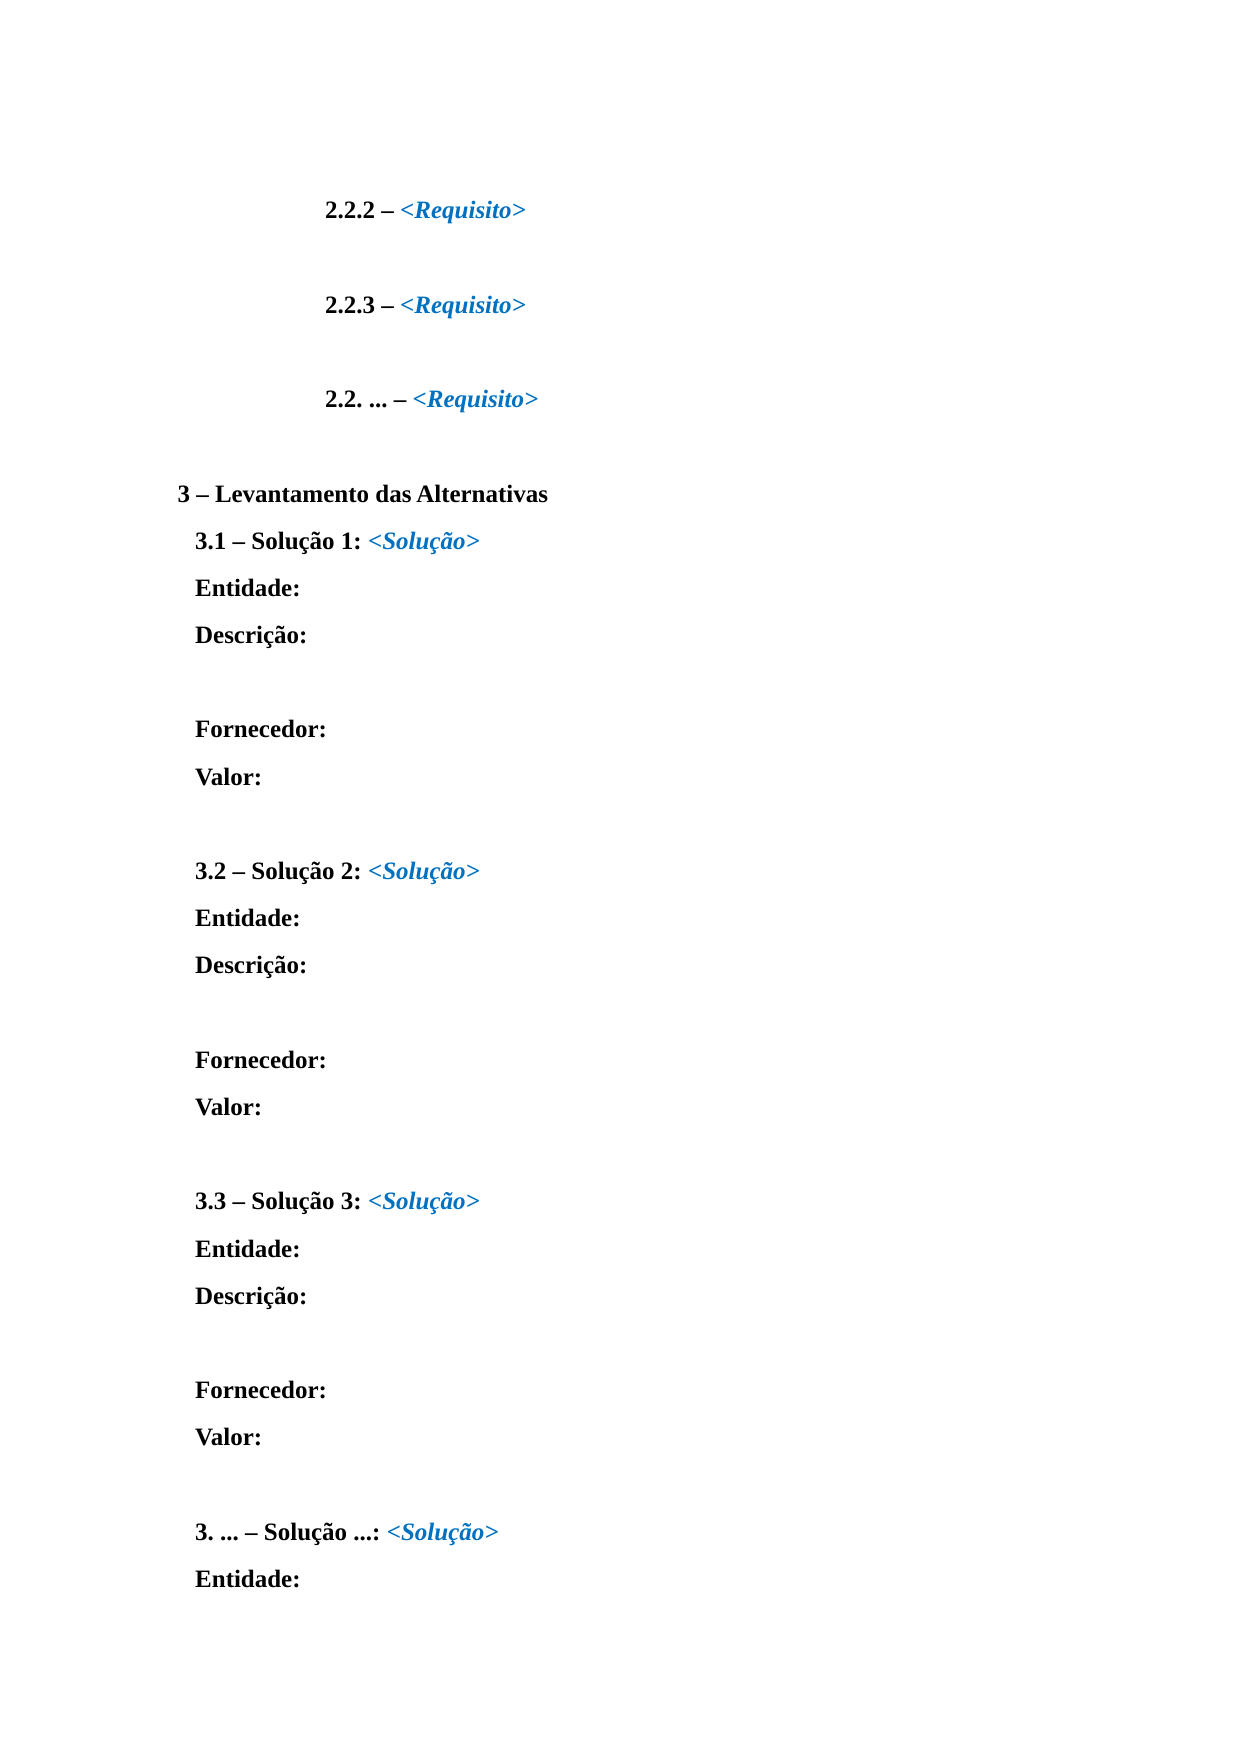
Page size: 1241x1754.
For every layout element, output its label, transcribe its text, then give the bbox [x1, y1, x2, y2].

text 3 – Levantamento das Alternativas [177, 478, 1063, 507]
text 3.1 – Solução 1: <Solução> [177, 525, 1063, 554]
text Descrição: [177, 950, 1063, 979]
text 3. ... – Solução ...: <Solução> [177, 1516, 1063, 1546]
text 3.2 – Solução 2: <Solução> [177, 855, 1063, 885]
text Valor: [177, 1091, 1063, 1121]
text Descrição: [177, 1280, 1063, 1309]
text Fornecedor: [177, 1044, 1063, 1074]
text Fornecedor: [177, 714, 1063, 743]
text Fornecedor: [177, 1374, 1063, 1404]
text Entidade: [177, 572, 1063, 602]
text Entidade: [177, 903, 1063, 932]
text 2.2. ... – <Requisito> [251, 383, 1063, 413]
text Valor: [177, 1422, 1063, 1451]
text Descrição: [177, 619, 1063, 649]
text Entidade: [177, 1563, 1063, 1593]
text 3.3 – Solução 3: <Solução> [177, 1186, 1063, 1215]
text 2.2.2 – <Requisito> [251, 195, 1063, 224]
text Valor: [177, 761, 1063, 791]
text 2.2.3 – <Requisito> [251, 289, 1063, 319]
text Entidade: [177, 1233, 1063, 1262]
